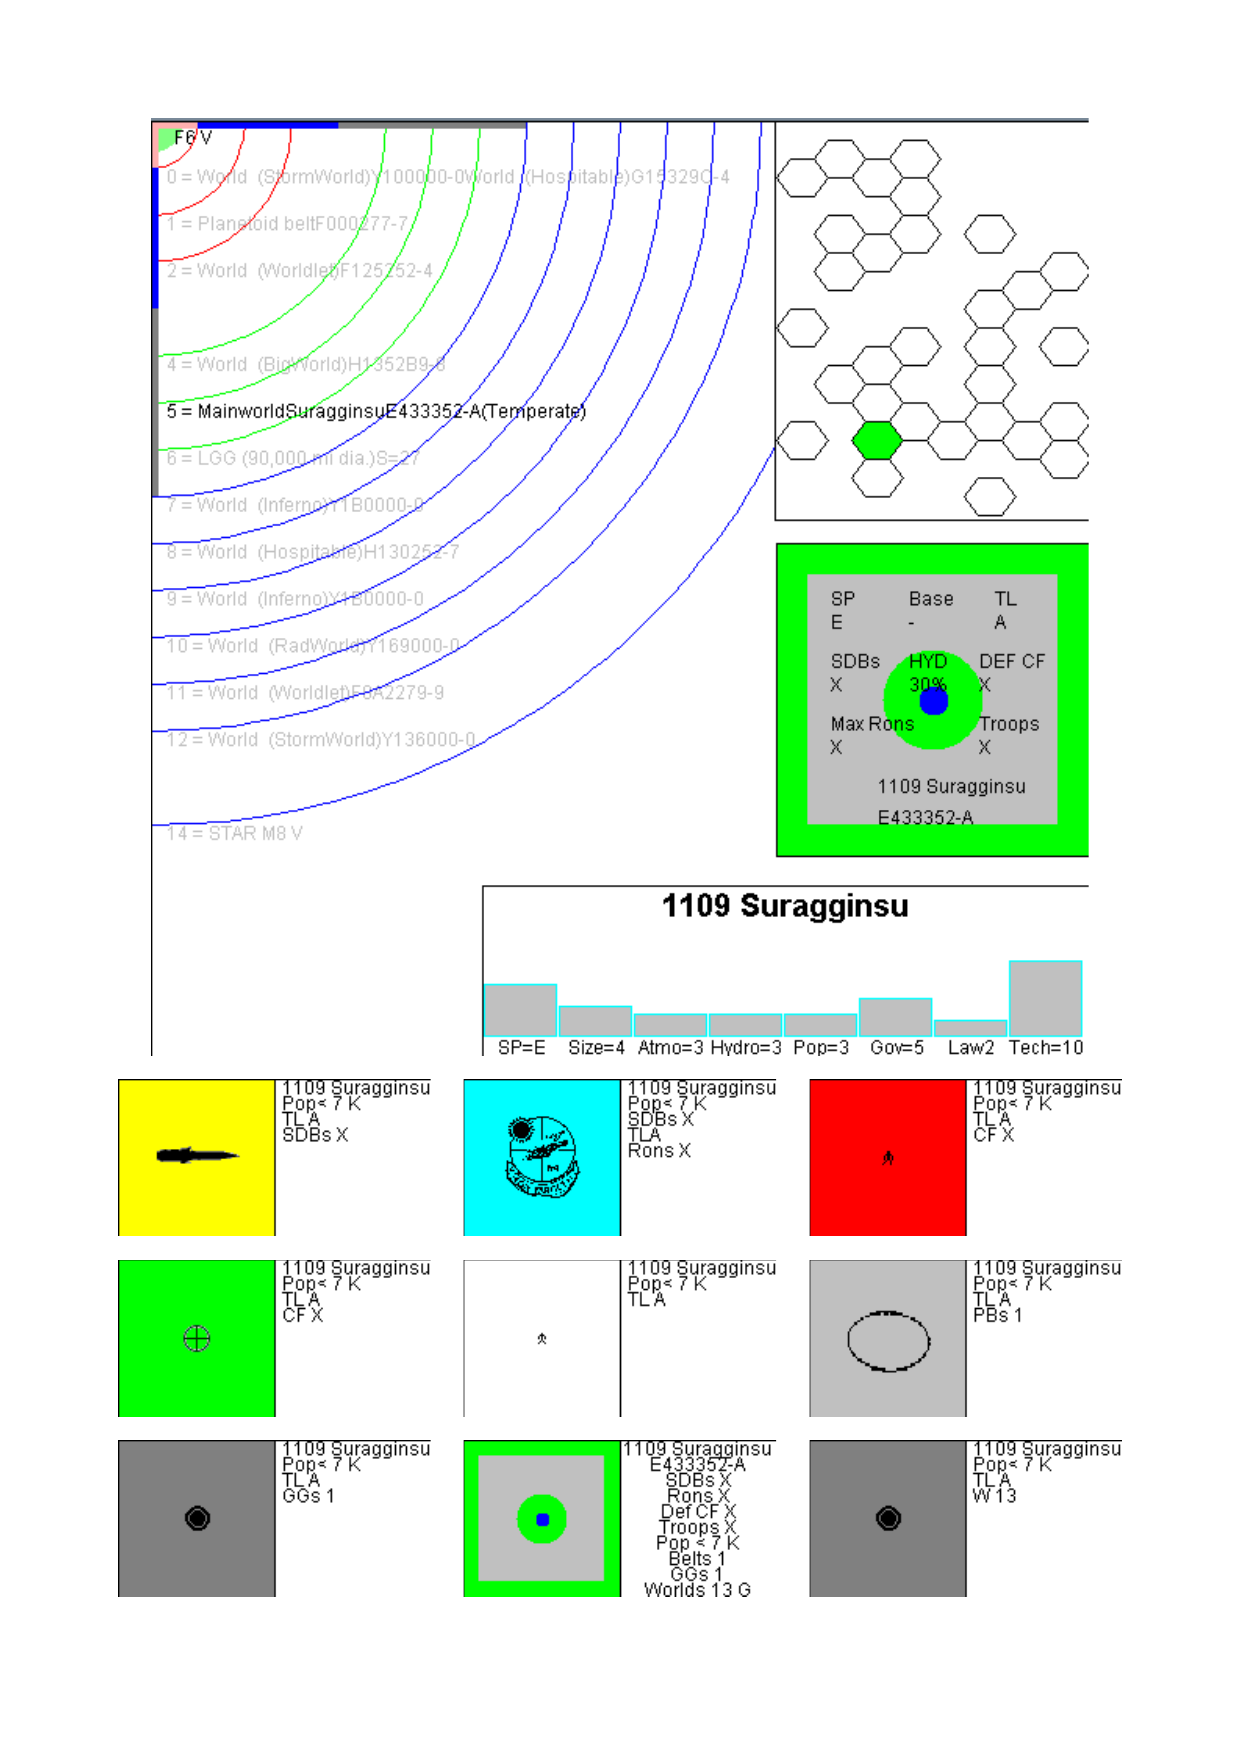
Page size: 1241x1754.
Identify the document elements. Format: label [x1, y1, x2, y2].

picture [463, 1079, 777, 1236]
picture [118, 1260, 431, 1417]
picture [151, 118, 1089, 1056]
picture [118, 1079, 431, 1236]
picture [463, 1440, 777, 1597]
picture [463, 1260, 777, 1417]
picture [118, 1440, 431, 1597]
picture [809, 1260, 1122, 1417]
picture [809, 1079, 1122, 1236]
picture [809, 1440, 1122, 1597]
